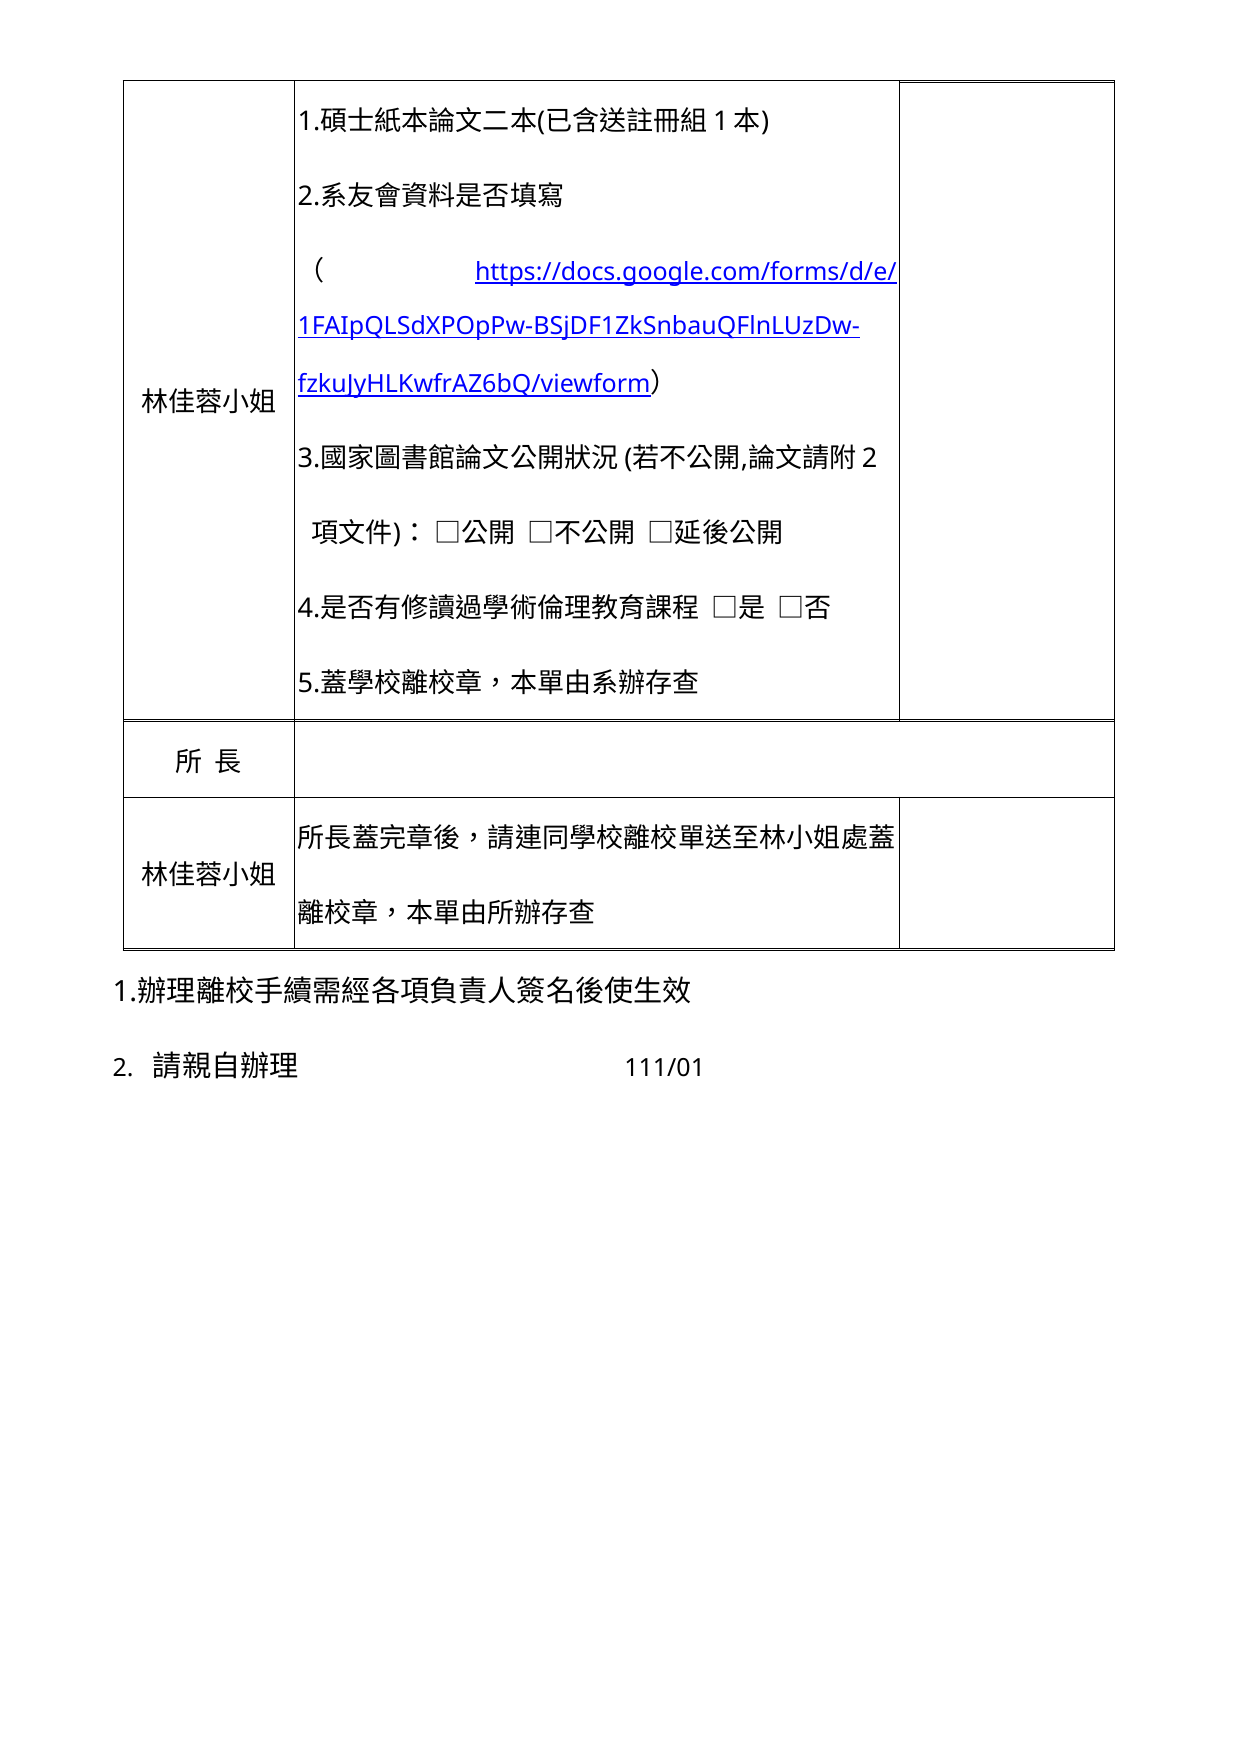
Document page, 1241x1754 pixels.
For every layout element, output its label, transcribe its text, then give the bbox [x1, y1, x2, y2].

table_cell 所 長 [124, 722, 294, 797]
table_cell 林佳蓉小姐 [124, 798, 294, 948]
table_cell [900, 798, 1114, 948]
list 辦理離校手續需經各項負責人簽名後使生效 [112, 951, 1125, 1026]
table_cell 林佳蓉小姐 [124, 81, 294, 718]
table_cell 所長蓋完章後，請連同學校離校單送至林小姐處蓋離校章，本單由所辦存查 [295, 798, 899, 948]
table_cell [295, 722, 1114, 797]
table_cell [900, 83, 1114, 718]
list 請親自辦理 111/01 [112, 1026, 1125, 1101]
table_cell 1.碩士紙本論文二本(已含送註冊組1本) 2.系友會資料是否填寫 （https://docs.google.com/forms/d/e/1FAIpQLSdXPOpPw-BSjDF1ZkSnbauQFlnLUzDw-fzkuJyHLKwfrAZ6bQ/viewform） 3.國家圖書館論文公開狀況 (若不公開,論文請附2 項文件)： □公開 □不公開 □延後公開 4.是否有修讀過學術倫理教育課程 □是 □否 5.蓋學校離校章，本單由系辦存查 [295, 81, 899, 718]
